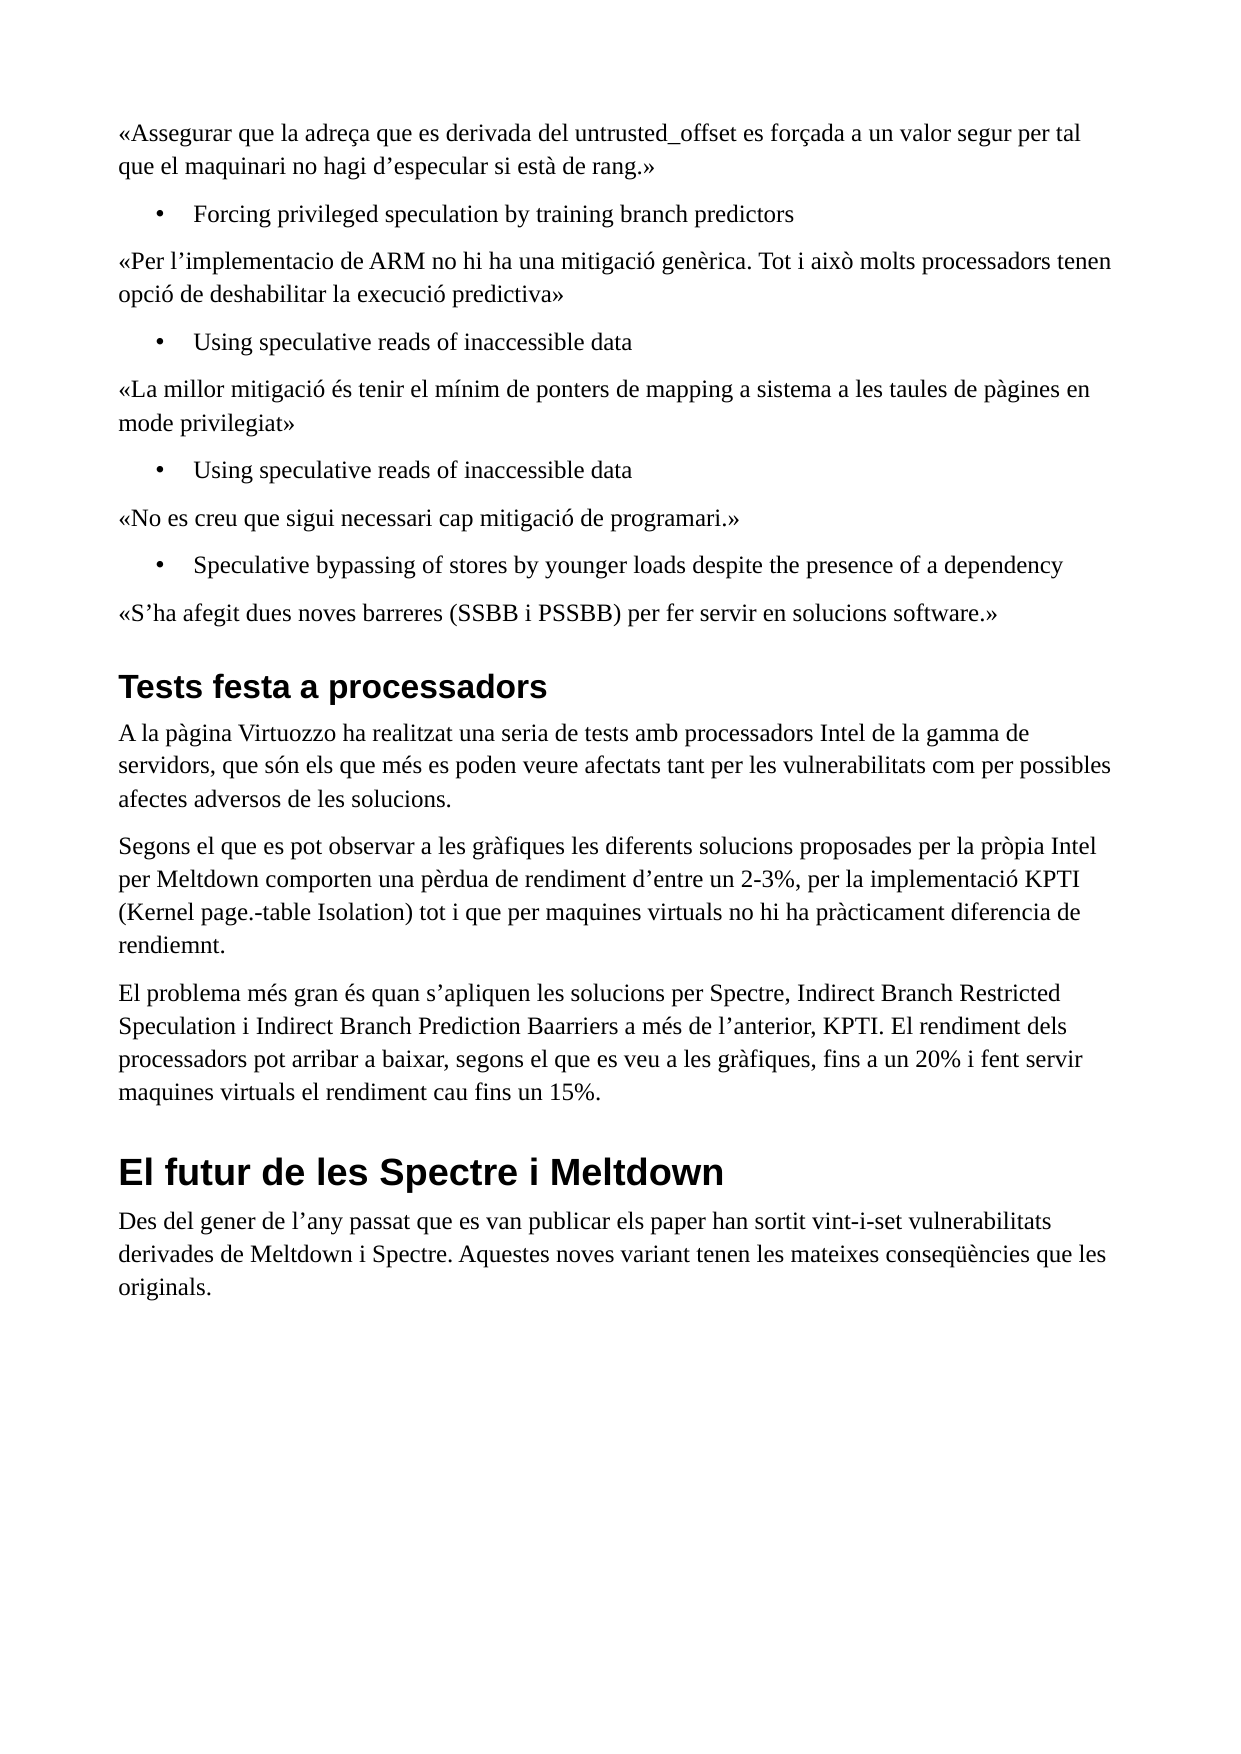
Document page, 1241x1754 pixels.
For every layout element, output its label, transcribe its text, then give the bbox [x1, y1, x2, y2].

subtitle Tests festa a processadors [118, 666, 1122, 705]
subtitle El futur de les Spectre i Meltdown [118, 1149, 1122, 1193]
list Forcing privileged speculation by training branch predictors [156, 199, 1122, 227]
text Des del gener de l’any passat que es van publicar els paper han sortit vint-i-set vulnerabilitats derivades de Meltdown i Spectre. Aquestes noves variant tenen les mateixes conseqüències que les originals. [118, 1206, 1122, 1301]
text «Per l’implementacio de ARM no hi ha una mitigació genèrica. Tot i això molts processadors tenen opció de deshabilitar la execució predictiva» [118, 246, 1122, 308]
text Segons el que es pot observar a les gràfiques les diferents solucions proposades per la pròpia Intel per Meltdown comporten una pèrdua de rendiment d’entre un 2-3%, per la implementació KPTI (Kernel page.-table Isolation) tot i que per maquines virtuals no hi ha pràcticament diferencia de rendiemnt. [118, 831, 1122, 959]
text «S’ha afegit dues noves barreres (SSBB i PSSBB) per fer servir en solucions software.» [118, 598, 1122, 627]
list Speculative bypassing of stores by younger loads despite the presence of a dependency [156, 550, 1122, 579]
list Using speculative reads of inaccessible data [156, 327, 1122, 356]
list Using speculative reads of inaccessible data [156, 455, 1122, 484]
text El problema més gran és quan s’apliquen les solucions per Spectre, Indirect Branch Restricted Speculation i Indirect Branch Prediction Baarriers a més de l’anterior, KPTI. El rendiment dels processadors pot arribar a baixar, segons el que es veu a les gràfiques, fins a un 20% i fent servir maquines virtuals el rendiment cau fins un 15%. [118, 978, 1122, 1106]
text «No es creu que sigui necessari cap mitigació de programari.» [118, 503, 1122, 532]
text «Assegurar que la adreça que es derivada del untrusted_offset es forçada a un valor segur per tal que el maquinari no hagi d’especular si està de rang.» [118, 118, 1122, 180]
text «La millor mitigació és tenir el mínim de ponters de mapping a sistema a les taules de pàgines en mode privilegiat» [118, 374, 1122, 436]
text A la pàgina Virtuozzo ha realitzat una seria de tests amb processadors Intel de la gamma de servidors, que són els que més es poden veure afectats tant per les vulnerabilitats com per possibles afectes adversos de les solucions. [118, 718, 1122, 812]
